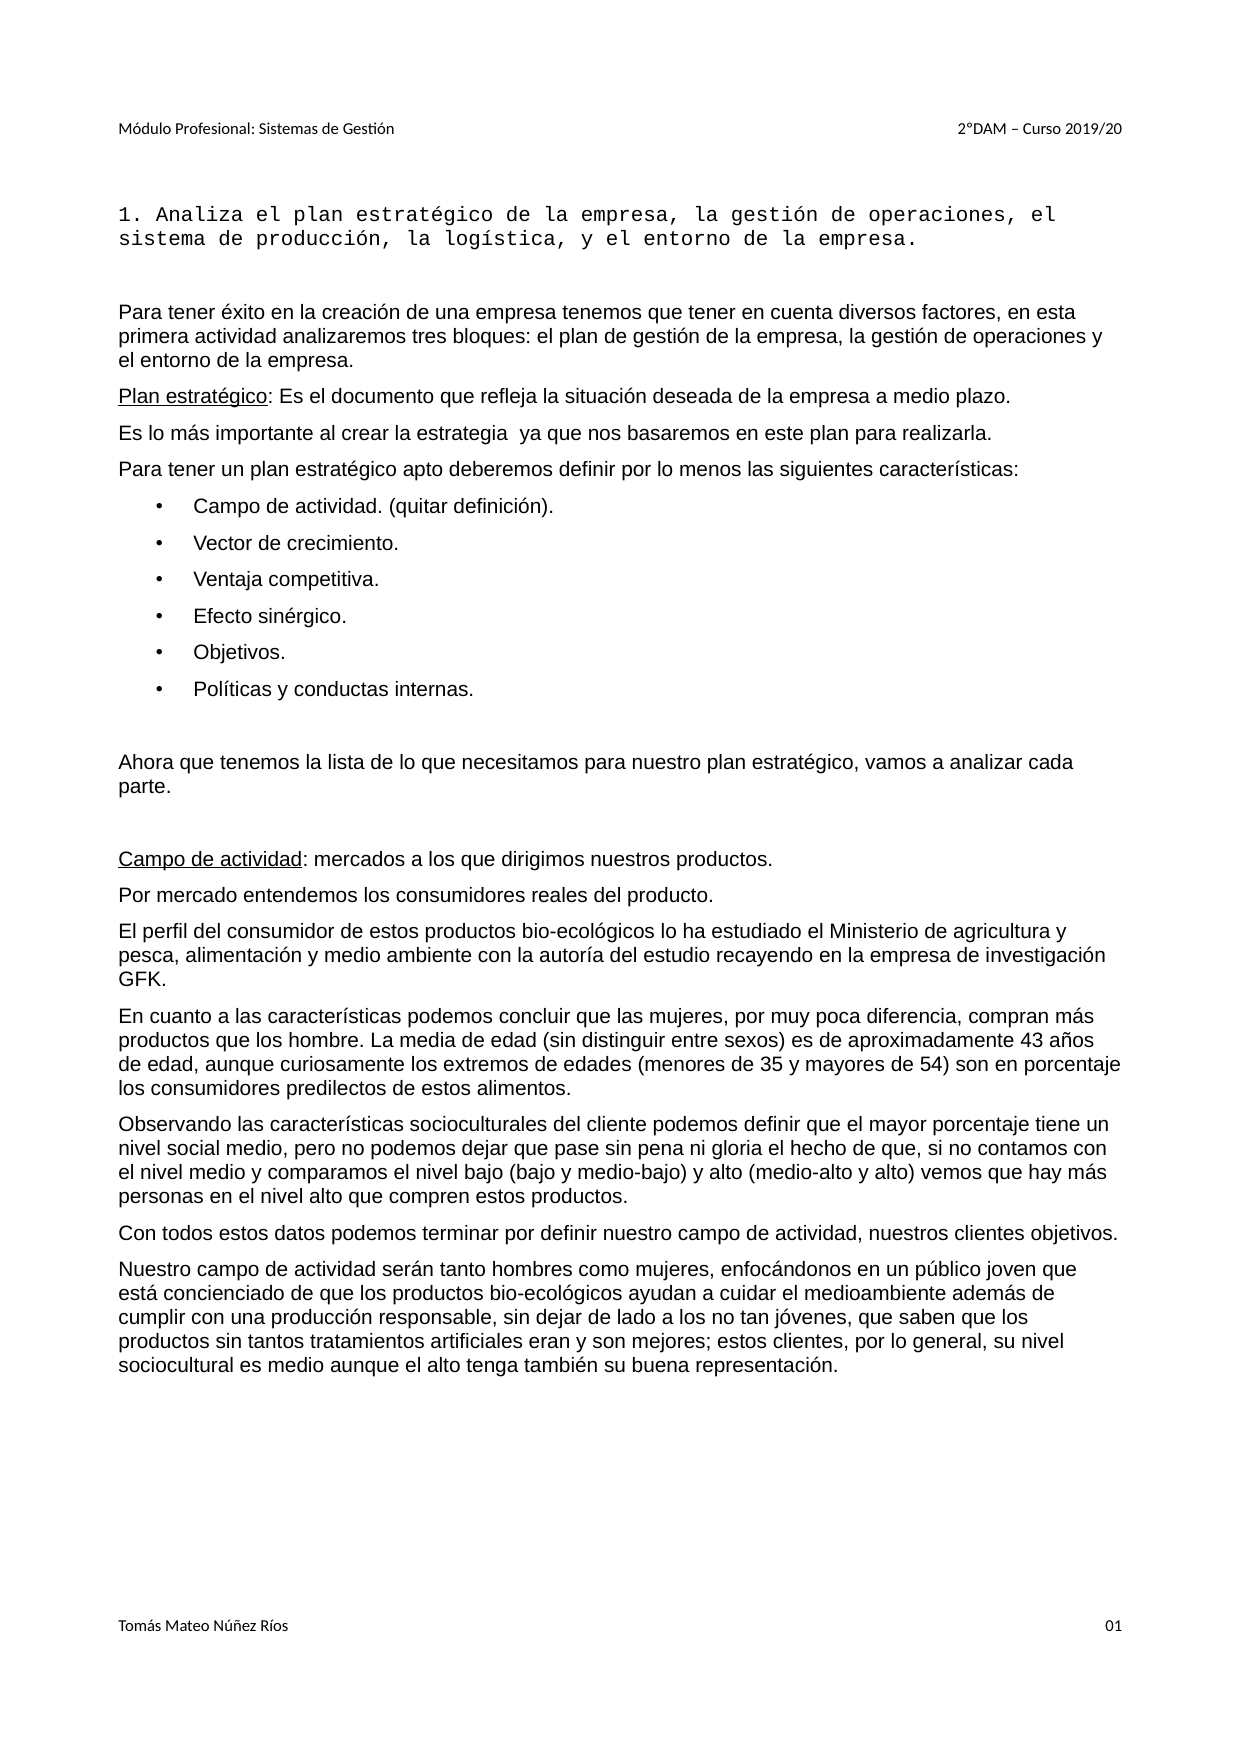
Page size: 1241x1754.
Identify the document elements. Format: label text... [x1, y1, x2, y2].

text En cuanto a las características podemos concluir que las mujeres, por muy poca diferencia, compran más productos que los hombre. La media de edad (sin distinguir entre sexos) es de aproximadamente 43 años de edad, aunque curiosamente los extremos de edades (menores de 35 y mayores de 54) son en porcentaje los consumidores predilectos de estos alimentos. [118, 1004, 1122, 1099]
text Para tener un plan estratégico apto deberemos definir por lo menos las siguientes características: [118, 457, 1122, 481]
list Políticas y conductas internas. [156, 677, 1122, 701]
text Ahora que tenemos la lista de lo que necesitamos para nuestro plan estratégico, vamos a analizar cada parte. [118, 749, 1122, 797]
text Plan estratégico: Es el documento que refleja la situación deseada de la empresa a medio plazo. [118, 384, 1122, 408]
text Campo de actividad: mercados a los que dirigimos nuestros productos. [118, 846, 1122, 870]
text Con todos estos datos podemos terminar por definir nuestro campo de actividad, nuestros clientes objetivos. [118, 1220, 1122, 1244]
text Nuestro campo de actividad serán tanto hombres como mujeres, enfocándonos en un público joven que está concienciado de que los productos bio-ecológicos ayudan a cuidar el medioambiente además de cumplir con una producción responsable, sin dejar de lado a los no tan jóvenes, que saben que los productos sin tantos tratamientos artificiales eran y son mejores; estos clientes, por lo general, su nivel sociocultural es medio aunque el alto tenga también su buena representación. [118, 1257, 1122, 1377]
text Por mercado entendemos los consumidores reales del producto. [118, 883, 1122, 907]
list Ventaja competitiva. [156, 567, 1122, 591]
text 1. Analiza el plan estratégico de la empresa, la gestión de operaciones, el sistema de producción, la logística, y el entorno de la empresa. [118, 204, 1122, 251]
list Objetivos. [156, 640, 1122, 664]
text Para tener éxito en la creación de una empresa tenemos que tener en cuenta diversos factores, en esta primera actividad analizaremos tres bloques: el plan de gestión de la empresa, la gestión de operaciones y el entorno de la empresa. [118, 300, 1122, 372]
text El perfil del consumidor de estos productos bio-ecológicos lo ha estudiado el Ministerio de agricultura y pesca, alimentación y medio ambiente con la autoría del estudio recayendo en la empresa de investigación GFK. [118, 919, 1122, 991]
list Efecto sinérgico. [156, 603, 1122, 627]
text Es lo más importante al crear la estrategia ya que nos basaremos en este plan para realizarla. [118, 421, 1122, 445]
list Campo de actividad. (quitar definición). [156, 494, 1122, 518]
text Observando las características socioculturales del cliente podemos definir que el mayor porcentaje tiene un nivel social medio, pero no podemos dejar que pase sin pena ni gloria el hecho de que, si no contamos con el nivel medio y comparamos el nivel bajo (bajo y medio-bajo) y alto (medio-alto y alto) vemos que hay más personas en el nivel alto que compren estos productos. [118, 1112, 1122, 1208]
list Vector de crecimiento. [156, 530, 1122, 554]
